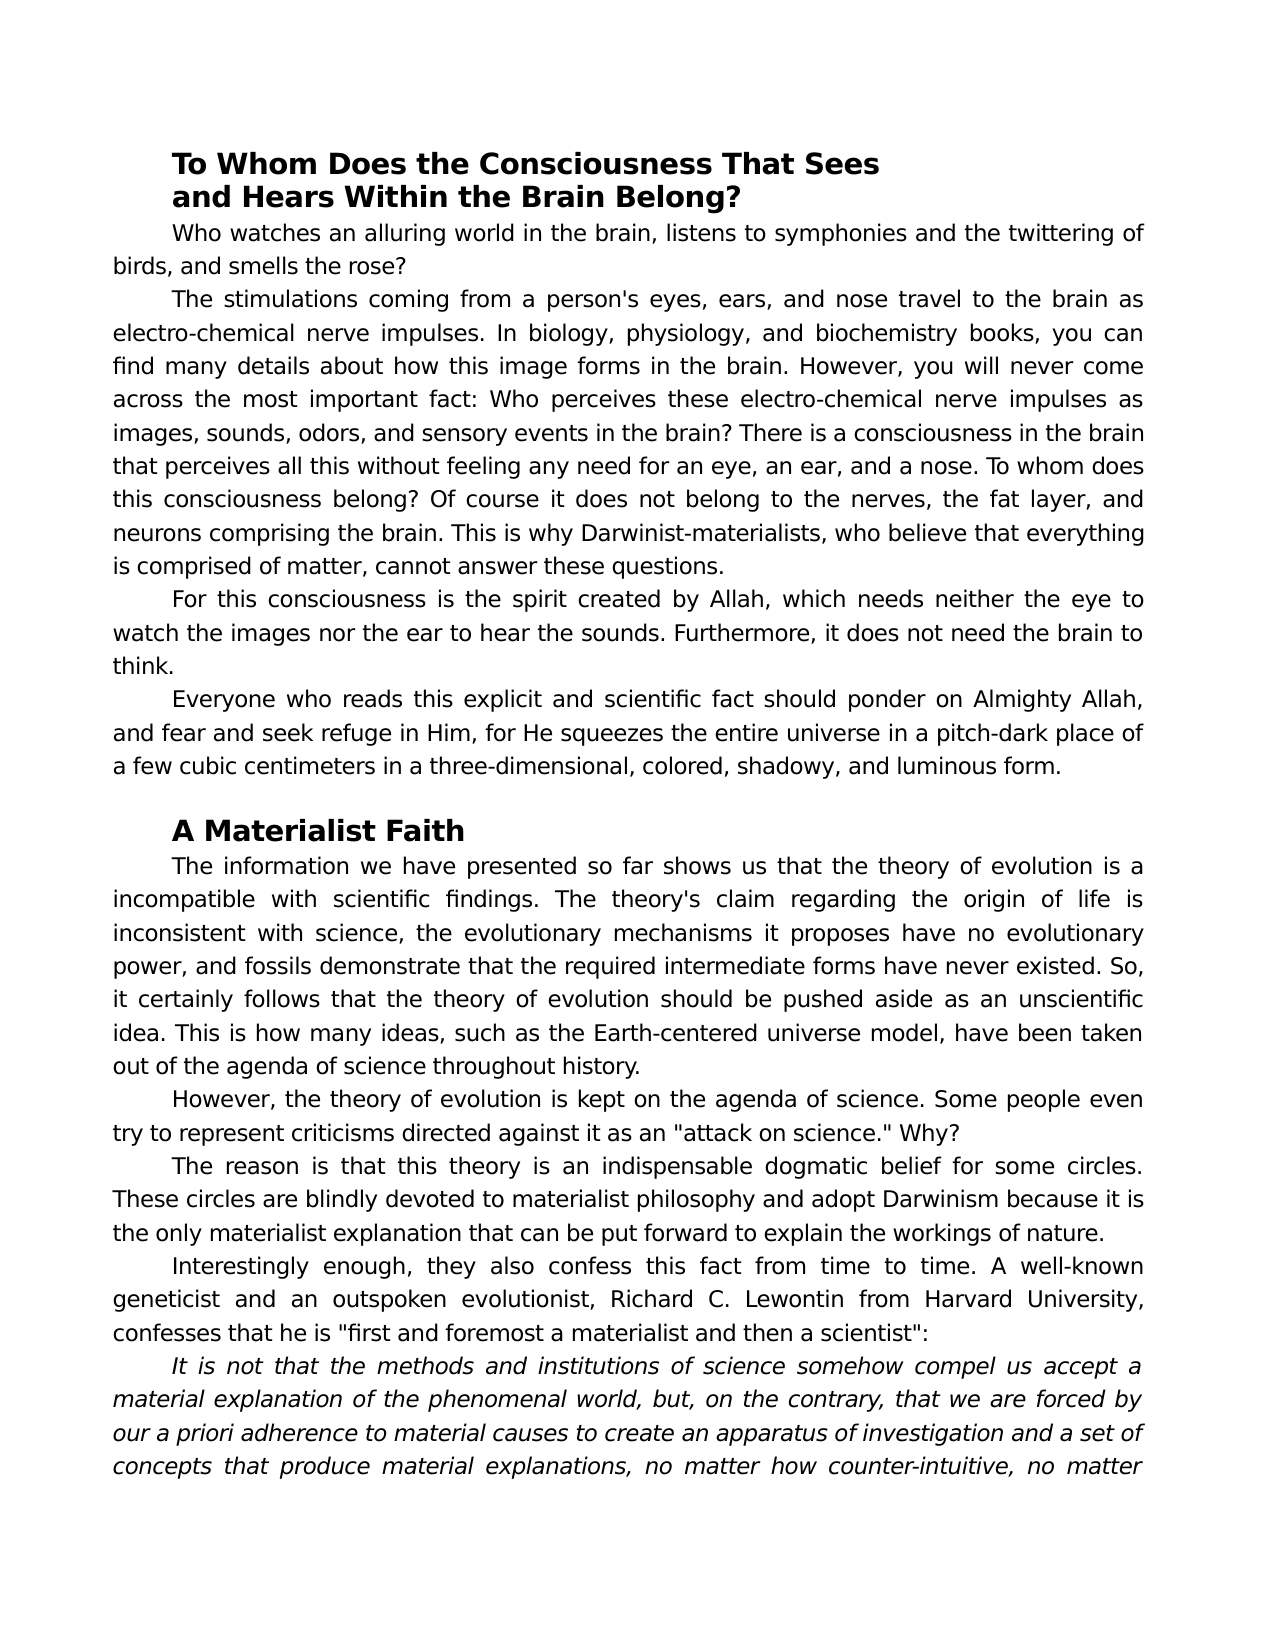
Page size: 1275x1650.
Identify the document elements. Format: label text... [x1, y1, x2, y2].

text and Hears Within the Brain Belong? [112, 181, 1145, 214]
text However, the theory of evolution is kept on the agenda of science. Some people even try to represent criticisms directed against it as an "attack on science." Why? [112, 1081, 1145, 1148]
text Who watches an alluring world in the brain, listens to symphonies and the twittering of birds, and smells the rose? [112, 214, 1145, 281]
text The information we have presented so far shows us that the theory of evolution is a incompatible with scientific findings. The theory's claim regarding the origin of life is inconsistent with science, the evolutionary mechanisms it proposes have no evolutionary power, and fossils demonstrate that the required intermediate forms have never existed. So, it certainly follows that the theory of evolution should be pushed aside as an unscientific idea. This is how many ideas, such as the Earth-centered universe model, have been taken out of the agenda of science throughout history. [112, 848, 1145, 1081]
text A Materialist Faith [112, 814, 1145, 848]
text Interestingly enough, they also confess this fact from time to time. A well-known geneticist and an outspoken evolutionist, Richard C. Lewontin from Harvard University, confesses that he is "first and foremost a materialist and then a scientist": [112, 1248, 1145, 1348]
text The stimulations coming from a person's eyes, ears, and nose travel to the brain as electro-chemical nerve impulses. In biology, physiology, and biochemistry books, you can find many details about how this image forms in the brain. However, you will never come across the most important fact: Who perceives these electro-chemical nerve impulses as images, sounds, odors, and sensory events in the brain? There is a consciousness in the brain that perceives all this without feeling any need for an eye, an ear, and a nose. To whom does this consciousness belong? Of course it does not belong to the nerves, the fat layer, and neurons comprising the brain. This is why Darwinist-materialists, who believe that everything is comprised of matter, cannot answer these questions. [112, 281, 1145, 581]
text Everyone who reads this explicit and scientific fact should ponder on Almighty Allah, and fear and seek refuge in Him, for He squeezes the entire universe in a pitch-dark place of a few cubic centimeters in a three-dimensional, colored, shadowy, and luminous form. [112, 681, 1145, 781]
text It is not that the methods and institutions of science somehow compel us accept a material explanation of the phenomenal world, but, on the contrary, that we are forced by our a priori adherence to material causes to create an apparatus of investigation and a set of concepts that produce material explanations, no matter how counter-intuitive, no matter [112, 1348, 1145, 1481]
text For this consciousness is the spirit created by Allah, which needs neither the eye to watch the images nor the ear to hear the sounds. Furthermore, it does not need the brain to think. [112, 581, 1145, 681]
text The reason is that this theory is an indispensable dogmatic belief for some circles. These circles are blindly devoted to materialist philosophy and adopt Darwinism because it is the only materialist explanation that can be put forward to explain the workings of nature. [112, 1148, 1145, 1248]
text To Whom Does the Consciousness That Sees [112, 148, 1145, 181]
